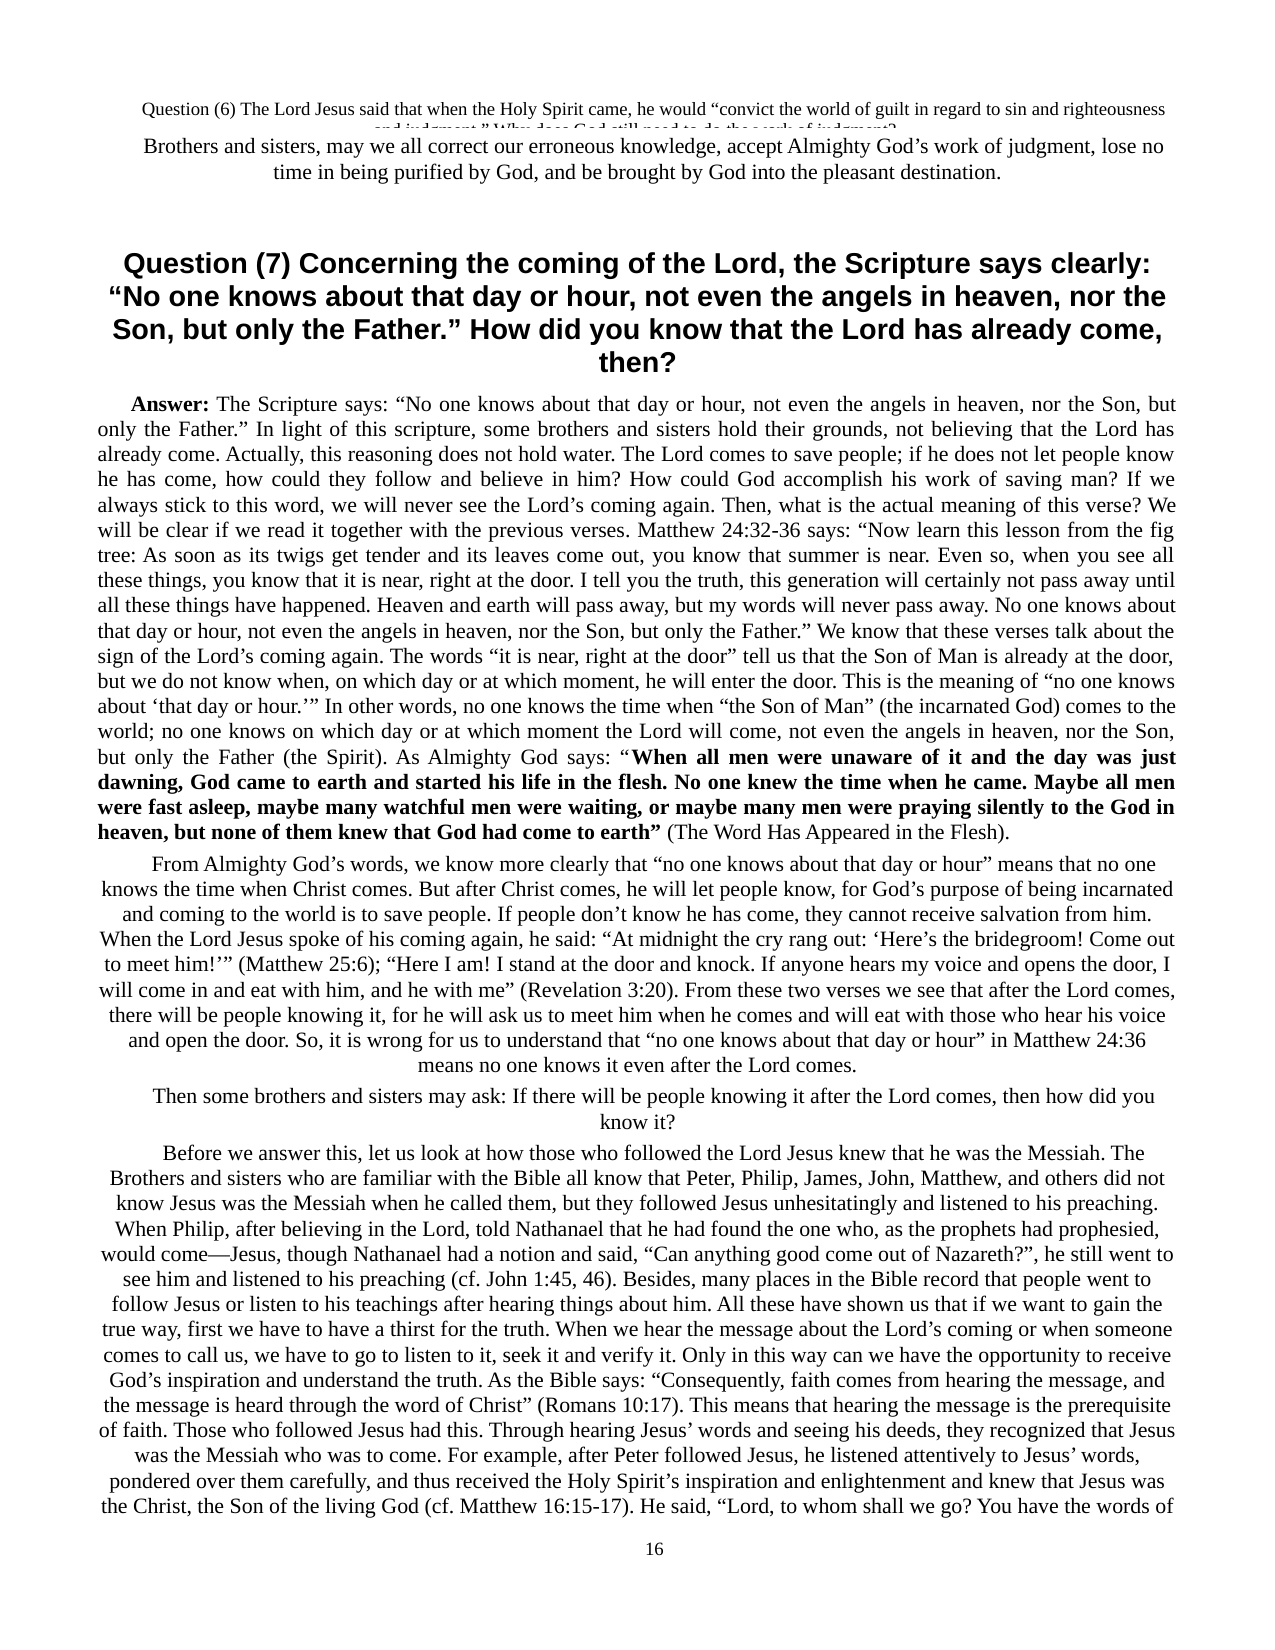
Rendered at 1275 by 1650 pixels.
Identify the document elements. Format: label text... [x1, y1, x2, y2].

text Before we answer this, let us look at how those who followed the Lord Jesus knew that he was the Messiah. The Brothers and sisters who are familiar with the Bible all know that Peter, Philip, James, John, Matthew, and others did not know Jesus was the Messiah when he called them, but they followed Jesus unhesitatingly and listened to his preaching. When Philip, after believing in the Lord, told Nathanael that he had found the one who, as the prophets had prophesied, would come—Jesus, though Nathanael had a notion and said, “Can anything good come out of Nazareth?”, he still went to see him and listened to his preaching (cf. John 1:45, 46). Besides, many places in the Bible record that people went to follow Jesus or listen to his teachings after hearing things about him. All these have shown us that if we want to gain the true way, first we have to have a thirst for the truth. When we hear the message about the Lord’s coming or when someone comes to call us, we have to go to listen to it, seek it and verify it. Only in this way can we have the opportunity to receive God’s inspiration and understand the truth. As the Bible says: “Consequently, faith comes from hearing the message, and the message is heard through the word of Christ” (Romans 10:17). This means that hearing the message is the prerequisite of faith. Those who followed Jesus had this. Through hearing Jesus’ words and seeing his deeds, they recognized that Jesus was the Messiah who was to come. For example, after Peter followed Jesus, he listened attentively to Jesus’ words, pondered over them carefully, and thus received the Holy Spirit’s inspiration and enlightenment and knew that Jesus was the Christ, the Son of the living God (cf. Matthew 16:15-17). He said, “Lord, to whom shall we go? You have the words of [97, 1140, 1177, 1518]
text Then some brothers and sisters may ask: If there will be people knowing it after the Lord comes, then how did you know it? [97, 1083, 1177, 1134]
text Brothers and sisters, may we all correct our erroneous knowledge, accept Almighty God’s work of judgment, lose no time in being purified by God, and be brought by God into the pleasant destination. [97, 133, 1177, 184]
subtitle Question (7) Concerning the coming of the Lord, the Scripture says clearly: “No one knows about that day or hour, not even the angels in heaven, nor the Son, but only the Father.” How did you know that the Lord has already come, then? [97, 246, 1177, 378]
text Answer: The Scripture says: “No one knows about that day or hour, not even the angels in heaven, nor the Son, but only the Father.” In light of this scripture, some brothers and sisters hold their grounds, not believing that the Lord has already come. Actually, this reasoning does not hold water. The Lord comes to save people; if he does not let people know he has come, how could they follow and believe in him? How could God accomplish his work of saving man? If we always stick to this word, we will never see the Lord’s coming again. Then, what is the actual meaning of this verse? We will be clear if we read it together with the previous verses. Matthew 24:32-36 says: “Now learn this lesson from the fig tree: As soon as its twigs get tender and its leaves come out, you know that summer is near. Even so, when you see all these things, you know that it is near, right at the door. I tell you the truth, this generation will certainly not pass away until all these things have happened. Heaven and earth will pass away, but my words will never pass away. No one knows about that day or hour, not even the angels in heaven, nor the Son, but only the Father.” We know that these verses talk about the sign of the Lord’s coming again. The words “it is near, right at the door” tell us that the Son of Man is already at the door, but we do not know when, on which day or at which moment, he will enter the door. This is the meaning of “no one knows about ‘that day or hour.’” In other words, no one knows the time when “the Son of Man” (the incarnated God) comes to the world; no one knows on which day or at which moment the Lord will come, not even the angels in heaven, nor the Son, but only the Father (the Spirit). As Almighty God says: “When all men were unaware of it and the day was just dawning, God came to earth and started his life in the flesh. No one knew the time when he came. Maybe all men were fast asleep, maybe many watchful men were waiting, or maybe many men were praying silently to the God in heaven, but none of them knew that God had come to earth” (The Word Has Appeared in the Flesh). [97, 391, 1177, 844]
text From Almighty God’s words, we know more clearly that “no one knows about that day or hour” means that no one knows the time when Christ comes. But after Christ comes, he will let people know, for God’s purpose of being incarnated and coming to the world is to save people. If people don’t know he has come, they cannot receive salvation from him. When the Lord Jesus spoke of his coming again, he said: “At midnight the cry rang out: ‘Here’s the bridegroom! Come out to meet him!’” (Matthew 25:6); “Here I am! I stand at the door and knock. If anyone hears my voice and opens the door, I will come in and eat with him, and he with me” (Revelation 3:20). From these two verses we see that after the Lord comes, there will be people knowing it, for he will ask us to meet him when he comes and will eat with those who hear his voice and open the door. So, it is wrong for us to understand that “no one knows about that day or hour” in Matthew 24:36 means no one knows it even after the Lord comes. [97, 851, 1177, 1077]
